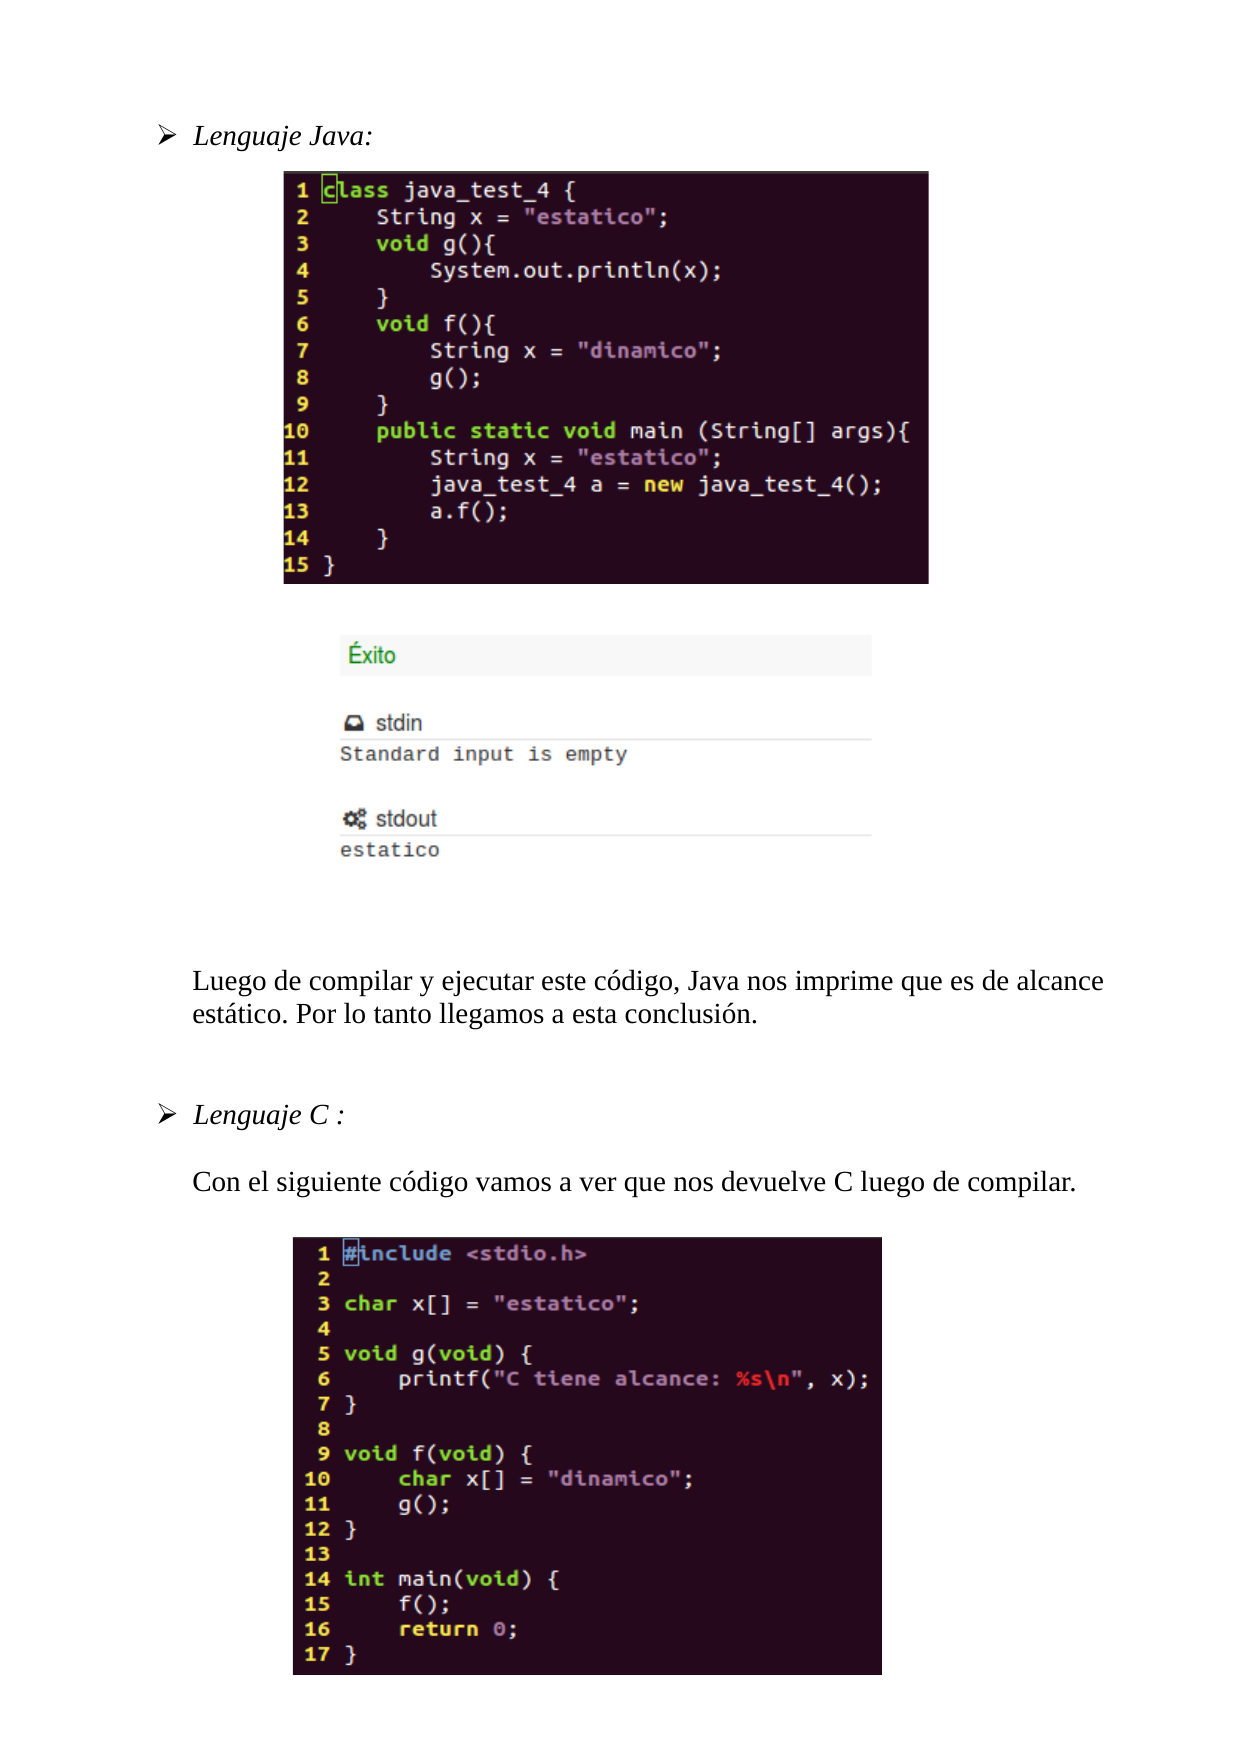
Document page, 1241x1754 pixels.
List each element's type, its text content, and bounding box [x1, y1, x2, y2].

text Luego de compilar y ejecutar este código, Java nos imprime que es de alcance [118, 963, 1122, 996]
picture [292, 1237, 882, 1675]
list Lenguaje C : [156, 1097, 1122, 1130]
list Lenguaje Java: [156, 118, 1122, 152]
text Con el siguiente código vamos a ver que nos devuelve C luego de compilar. [118, 1164, 1122, 1197]
picture [334, 608, 872, 896]
text estático. Por lo tanto llegamos a esta conclusión. [118, 996, 1122, 1030]
picture [283, 171, 929, 584]
